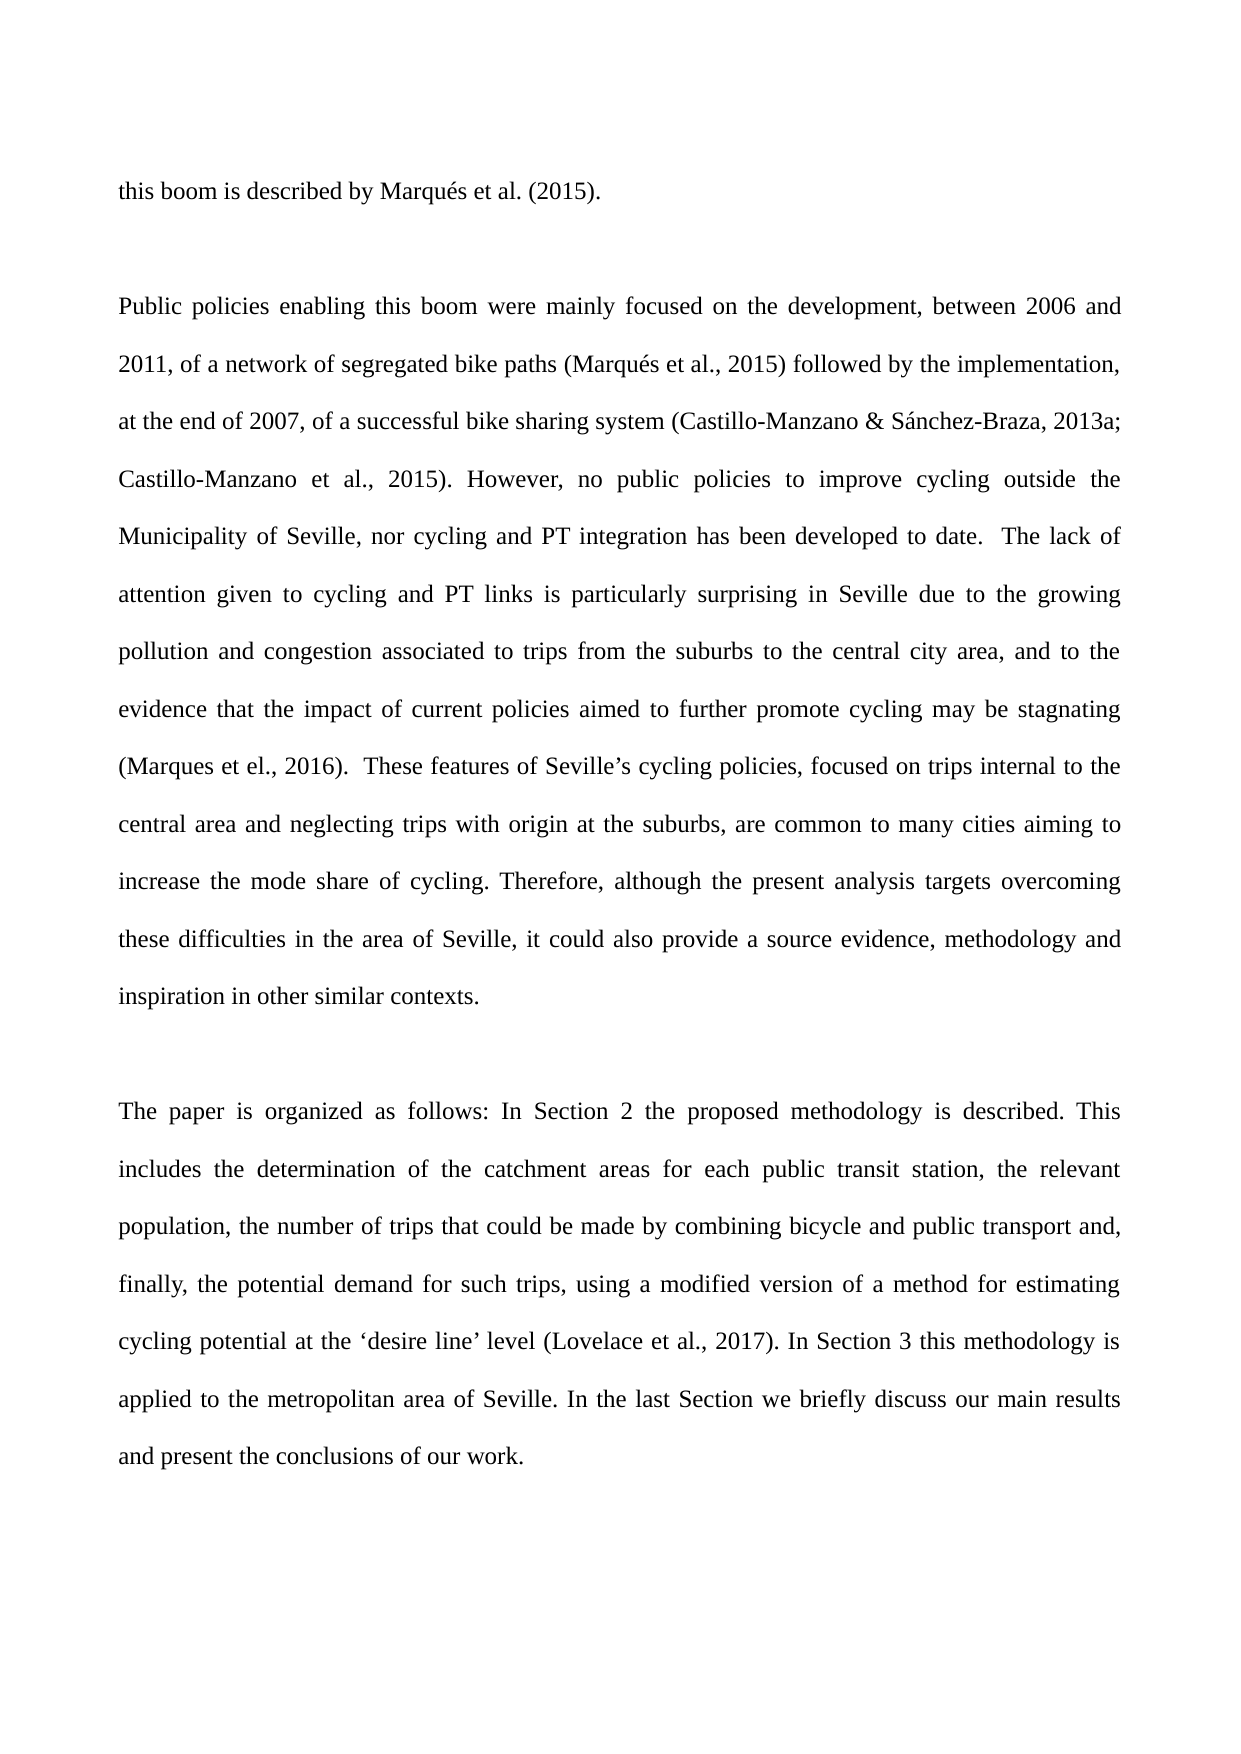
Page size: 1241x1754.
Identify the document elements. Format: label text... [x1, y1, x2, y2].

text The paper is organized as follows: In Section 2 the proposed methodology is described. This includes the determination of the catchment areas for each public transit station, the relevant population, the number of trips that could be made by combining bicycle and public transport and, finally, the potential demand for such trips, using a modified version of a method for estimating cycling potential at the ‘desire line’ level (Lovelace et al., 2017). In Section 3 this methodology is applied to the metropolitan area of Seville. In the last Section we briefly discuss our main results and present the conclusions of our work. [118, 1096, 1122, 1470]
text this boom is described by Marqués et al. (2015). [118, 176, 1122, 205]
text Public policies enabling this boom were mainly focused on the development, between 2006 and 2011, of a network of segregated bike paths (Marqués et al., 2015) followed by the implementation, at the end of 2007, of a successful bike sharing system (Castillo-Manzano & Sánchez-Braza, 2013a; Castillo-Manzano et al., 2015). However, no public policies to improve cycling outside the Municipality of Seville, nor cycling and PT integration has been developed to date. The lack of attention given to cycling and PT links is particularly surprising in Seville due to the growing pollution and congestion associated to trips from the suburbs to the central city area, and to the evidence that the impact of current policies aimed to further promote cycling may be stagnating (Marques et el., 2016). These features of Seville’s cycling policies, focused on trips internal to the central area and neglecting trips with origin at the suburbs, are common to many cities aiming to increase the mode share of cycling. Therefore, although the present analysis targets overcoming these difficulties in the area of Seville, it could also provide a source evidence, methodology and inspiration in other similar contexts. [118, 291, 1122, 1010]
